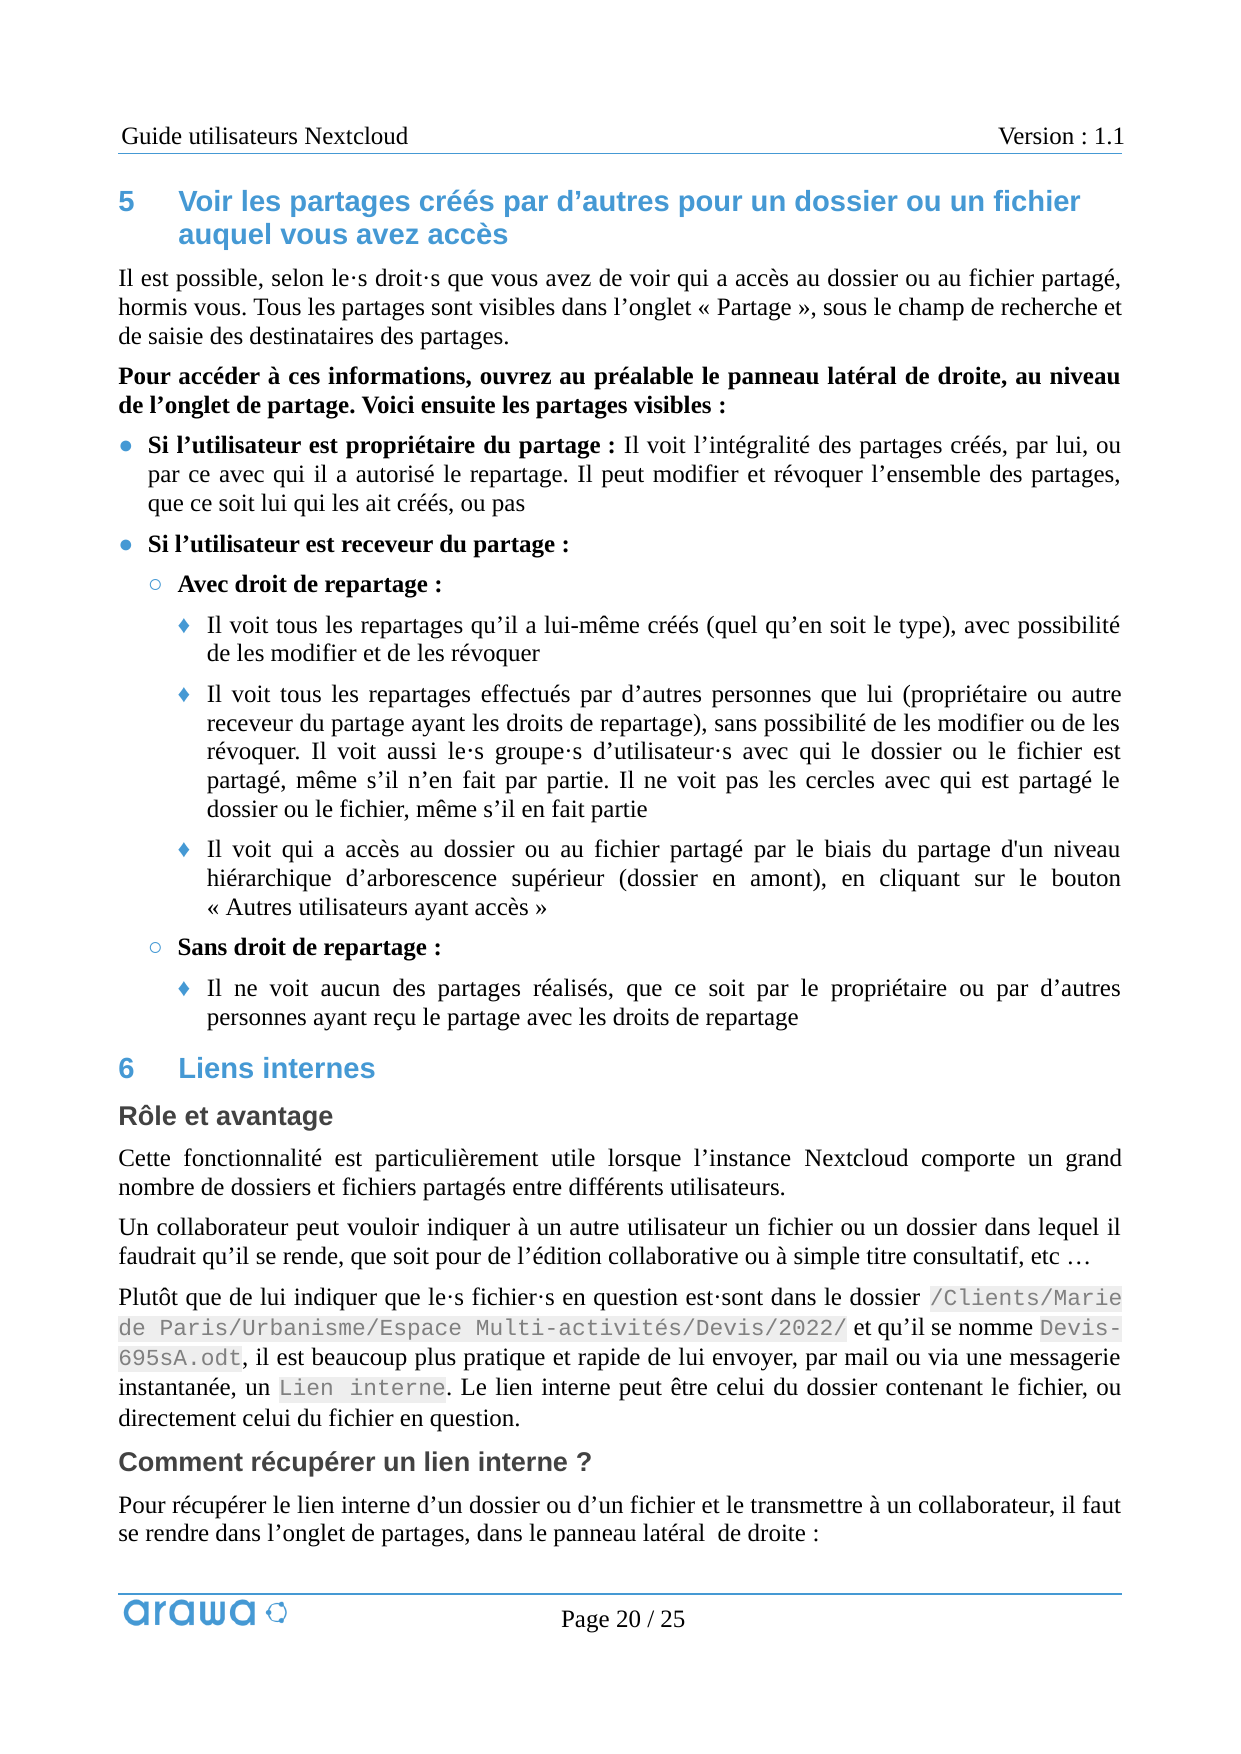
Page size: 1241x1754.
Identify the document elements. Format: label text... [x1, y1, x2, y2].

list Sans droit de repartage : [148, 932, 1122, 961]
list Si l’utilisateur est propriétaire du partage : Il voit l’intégralité des partages créés, par lui, ou par ce avec qui il a autorisé le repartage. Il peut modifier et révoquer l’ensemble des partages, que ce soit lui qui les ait créés, ou pas [118, 431, 1122, 517]
text Un collaborateur peut vouloir indiquer à un autre utilisateur un fichier ou un dossier dans lequel il faudrait qu’il se rende, que soit pour de l’édition collaborative ou à simple titre consultatif, etc … [118, 1212, 1122, 1270]
picture [121, 1597, 290, 1628]
list Il ne voit aucun des partages réalisés, que ce soit par le propriétaire ou par d’autres personnes ayant reçu le partage avec les droits de repartage [177, 973, 1122, 1031]
text Pour accéder à ces informations, ouvrez au préalable le panneau latéral de droite, au niveau de l’onglet de partage. Voici ensuite les partages visibles : [118, 361, 1122, 419]
text Cette fonctionnalité est particulièrement utile lorsque l’instance Nextcloud comporte un grand nombre de dossiers et fichiers partagés entre différents utilisateurs. [118, 1143, 1122, 1201]
subtitle Liens internes [118, 1051, 1122, 1085]
list Il voit qui a accès au dossier ou au fichier partagé par le biais du partage d'un niveau hiérarchique d’arborescence supérieur (dossier en amont), en cliquant sur le bouton « Autres utilisateurs ayant accès » [177, 834, 1122, 921]
text Pour récupérer le lien interne d’un dossier ou d’un fichier et le transmettre à un collaborateur, il faut se rendre dans l’onglet de partages, dans le panneau latéral de droite : [118, 1490, 1122, 1547]
text Plutôt que de lui indiquer que le·s fichier·s en question est·sont dans le dossier /Clients/Marie de Paris/Urbanisme/Espace Multi-activités/Devis/2022/ et qu’il se nomme Devis-695sA.odt, il est beaucoup plus pratique et rapide de lui envoyer, par mail ou via une messagerie instantanée, un Lien interne. Le lien interne peut être celui du dossier contenant le fichier, ou directement celui du fichier en question. [118, 1282, 1122, 1431]
text Il est possible, selon le·s droit·s que vous avez de voir qui a accès au dossier ou au fichier partagé, hormis vous. Tous les partages sont visibles dans l’onglet « Partage », sous le champ de recherche et de saisie des destinataires des partages. [118, 263, 1122, 349]
subtitle Comment récupérer un lien interne ? [118, 1446, 1122, 1477]
list Avec droit de repartage : [148, 569, 1122, 598]
list Il voit tous les repartages qu’il a lui-même créés (quel qu’en soit le type), avec possibilité de les modifier et de les révoquer [177, 610, 1122, 667]
list Il voit tous les repartages effectués par d’autres personnes que lui (propriétaire ou autre receveur du partage ayant les droits de repartage), sans possibilité de les modifier ou de les révoquer. Il voit aussi le⋅s groupe·s d’utilisateur·s avec qui le dossier ou le fichier est partagé, même s’il n’en fait par partie. Il ne voit pas les cercles avec qui est partagé le dossier ou le fichier, même s’il en fait partie [177, 679, 1122, 823]
subtitle Rôle et avantage [118, 1099, 1122, 1131]
list Si l’utilisateur est receveur du partage : [118, 529, 1122, 557]
subtitle Voir les partages créés par d’autres pour un dossier ou un fichier auquel vous avez accès [118, 184, 1122, 251]
